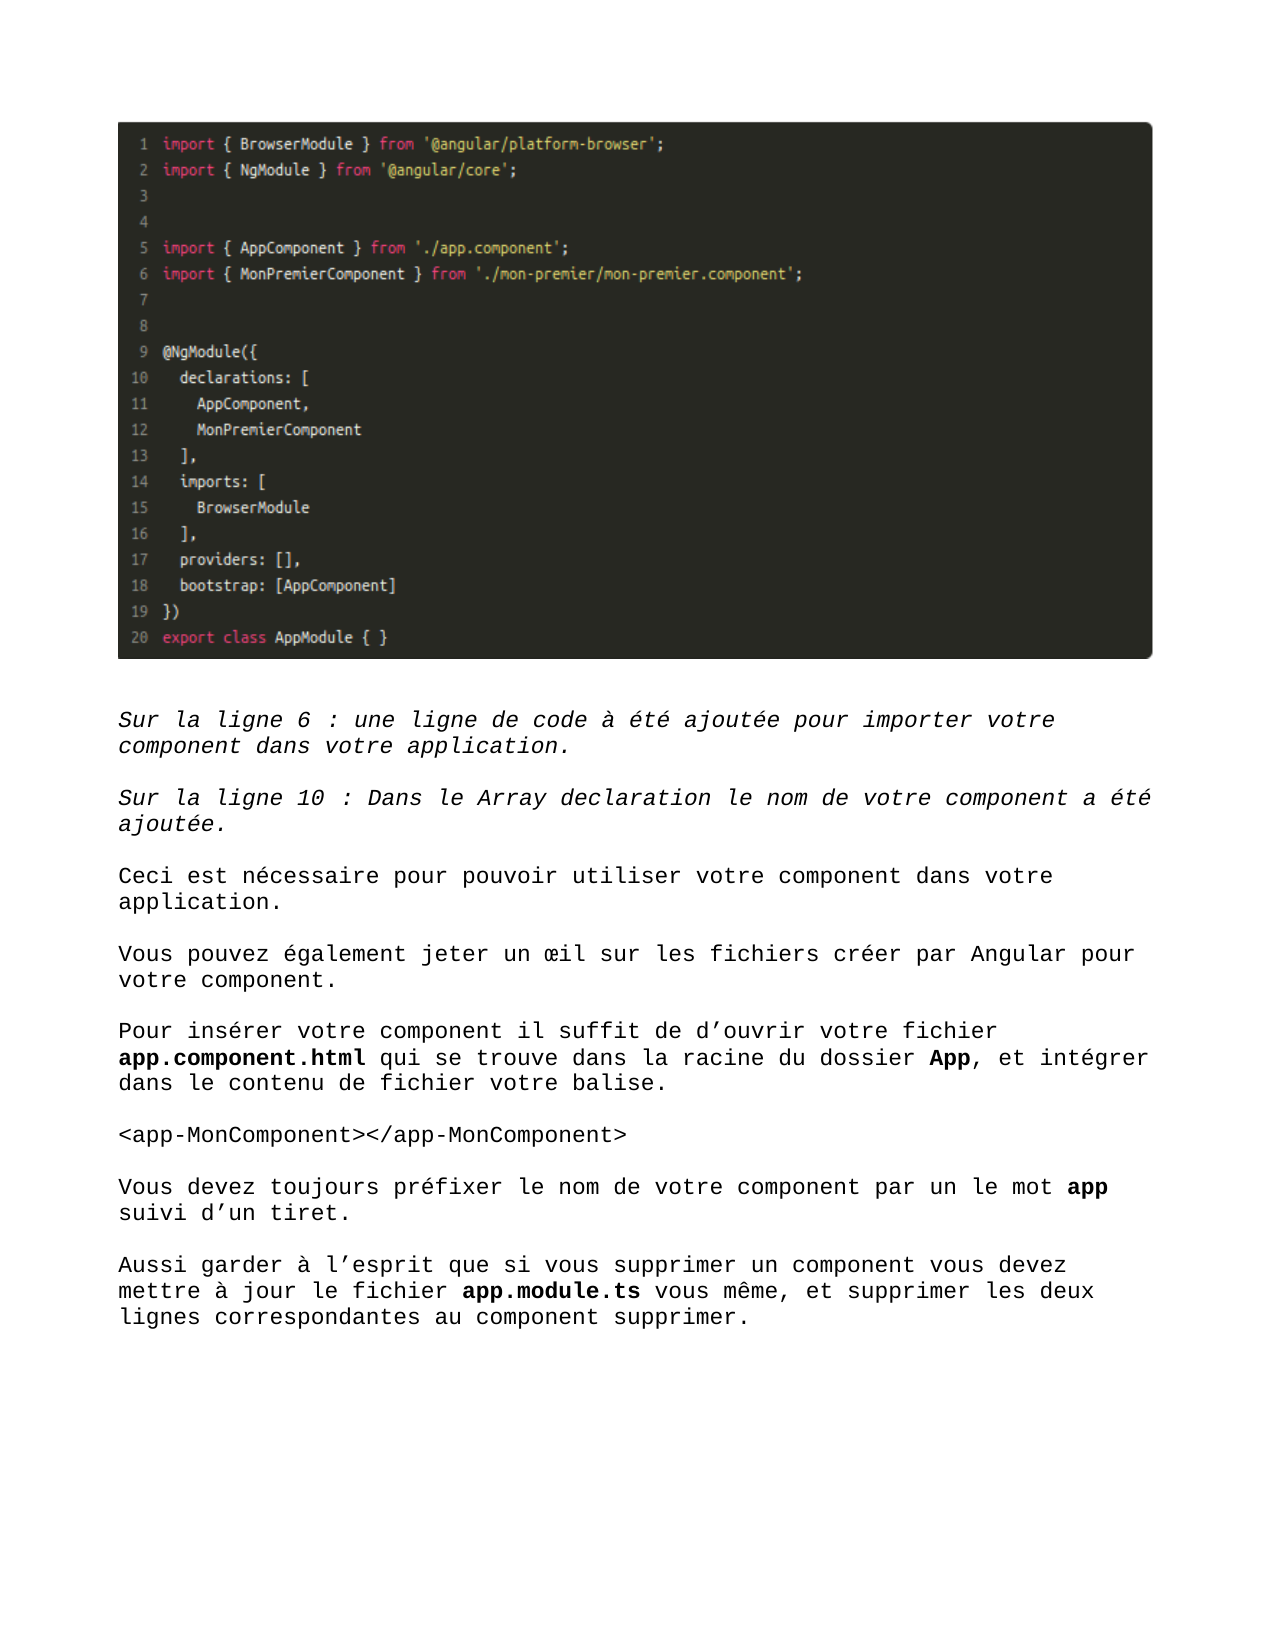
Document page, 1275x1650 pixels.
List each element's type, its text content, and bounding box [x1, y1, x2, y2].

text Vous pouvez également jeter un œil sur les fichiers créer par Angular pour votre component. [118, 942, 1157, 994]
text Aussi garder à l’esprit que si vous supprimer un component vous devez mettre à jour le fichier app.module.ts vous même, et supprimer les deux lignes correspondantes au component supprimer. [118, 1253, 1157, 1331]
text <app-MonComponent></app-MonComponent> [118, 1124, 1157, 1149]
picture [118, 118, 1157, 659]
text Vous devez toujours préfixer le nom de votre component par un le mot app suivi d’un tiret. [118, 1176, 1157, 1227]
text Sur la ligne 10 : Dans le Array declaration le nom de votre component a été ajoutée. [118, 786, 1157, 838]
text Ceci est nécessaire pour pouvoir utiliser votre component dans votre application. [118, 864, 1157, 916]
text Pour insérer votre component il suffit de d’ouvrir votre fichier app.component.html qui se trouve dans la racine du dossier App, et intégrer dans le contenu de fichier votre balise. [118, 1020, 1157, 1098]
text Sur la ligne 6 : une ligne de code à été ajoutée pour importer votre component dans votre application. [118, 709, 1157, 761]
